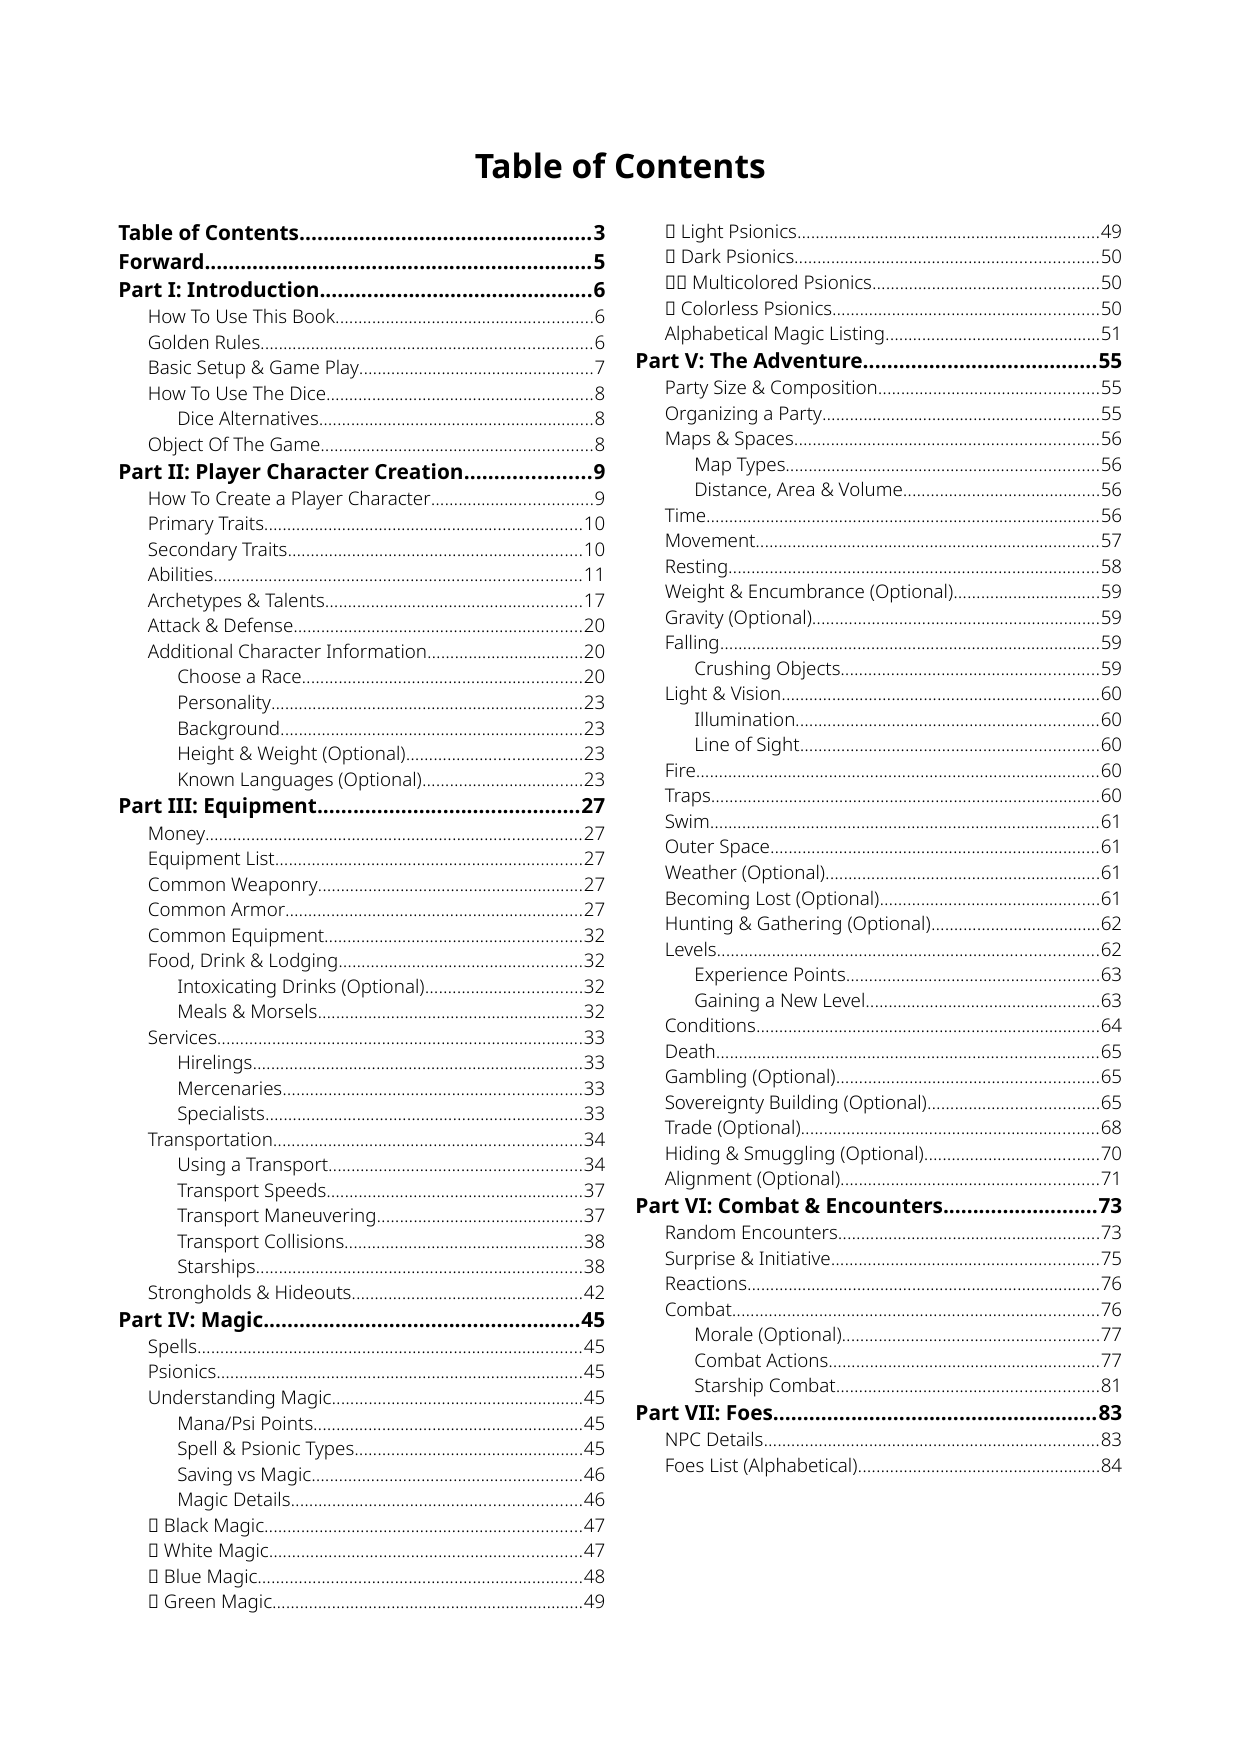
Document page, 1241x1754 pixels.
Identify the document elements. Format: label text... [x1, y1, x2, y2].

text Becoming Lost (Optional) 61 [664, 885, 1122, 910]
text Starships 38 [177, 1254, 605, 1279]
text How To Create a Player Character 9 [148, 485, 605, 511]
text Strongholds & Hideouts 42 [148, 1279, 605, 1305]
text Part V: The Adventure 55 [635, 346, 1122, 374]
text Line of Sight 60 [694, 732, 1122, 757]
text Table of Contents 3 [118, 218, 605, 247]
text Organizing a Party 55 [664, 400, 1122, 425]
text Party Size & Composition 55 [664, 374, 1122, 400]
text Traps 60 [664, 783, 1122, 808]
text Attack & Defense 20 [148, 613, 605, 638]
text Mana/Psi Points 45 [177, 1410, 605, 1435]
text Maps & Spaces 56 [664, 425, 1122, 451]
text Transport Maneuvering 37 [177, 1203, 605, 1228]
text Reactions 76 [664, 1271, 1122, 1296]
text Gravity (Optional) 59 [664, 604, 1122, 629]
text Equipment List 27 [148, 845, 605, 871]
text Choose a Race 20 [177, 664, 605, 689]
text Weather (Optional) 61 [664, 859, 1122, 885]
text Intoxicating Drinks (Optional) 32 [177, 973, 605, 998]
text Forward 5 [118, 247, 605, 275]
text NPC Details 83 [664, 1427, 1122, 1452]
text Known Languages (Optional) 23 [177, 766, 605, 791]
text Abilities 11 [148, 562, 605, 587]
text Services 33 [148, 1024, 605, 1049]
text Sovereignty Building (Optional) 65 [664, 1089, 1122, 1114]
text Fire 60 [664, 757, 1122, 783]
text  Light Psionics 49 [664, 218, 1122, 244]
text Meals & Morsels 32 [177, 998, 605, 1024]
text Part VII: Foes 83 [635, 1398, 1122, 1427]
text Understanding Magic 45 [148, 1384, 605, 1410]
text Money 27 [148, 820, 605, 845]
text Transportation 34 [148, 1126, 605, 1152]
text Weight & Encumbrance (Optional) 59 [664, 578, 1122, 604]
text Basic Setup & Game Play 7 [148, 355, 605, 380]
text Swim 61 [664, 808, 1122, 834]
text Part I: Introduction 6 [118, 275, 605, 304]
text Part II: Player Character Creation 9 [118, 457, 605, 485]
text Death 65 [664, 1038, 1122, 1063]
text Falling 59 [664, 629, 1122, 655]
text Levels 62 [664, 936, 1122, 961]
text Transport Speeds 37 [177, 1177, 605, 1203]
text Background 23 [177, 715, 605, 740]
text Illumination 60 [694, 706, 1122, 732]
text Height & Weight (Optional) 23 [177, 740, 605, 766]
text  Green Magic 49 [148, 1588, 605, 1614]
text Spells 45 [148, 1333, 605, 1359]
text Resting 58 [664, 553, 1122, 578]
text Gaining a New Level 63 [694, 987, 1122, 1012]
text Trade (Optional) 68 [664, 1114, 1122, 1140]
text Golden Rules 6 [148, 329, 605, 355]
text Distance, Area & Volume 56 [694, 476, 1122, 502]
text Time 56 [664, 502, 1122, 527]
text Movement 57 [664, 527, 1122, 553]
text Surprise & Initiative 75 [664, 1245, 1122, 1271]
text Primary Traits 10 [148, 511, 605, 536]
text Part IV: Magic 45 [118, 1305, 605, 1333]
text  White Magic 47 [148, 1537, 605, 1563]
text Gambling (Optional) 65 [664, 1063, 1122, 1089]
text Additional Character Information 20 [148, 638, 605, 664]
text Foes List (Alphabetical) 84 [664, 1452, 1122, 1478]
text Morale (Optional) 77 [694, 1322, 1122, 1347]
text Experience Points 63 [694, 961, 1122, 987]
text Part III: Equipment 27 [118, 791, 605, 820]
text How To Use The Dice 8 [148, 380, 605, 406]
text Spell & Psionic Types 45 [177, 1435, 605, 1461]
text Dice Alternatives 8 [177, 406, 605, 431]
text  Multicolored Psionics 50 [664, 269, 1122, 295]
text Hunting & Gathering (Optional) 62 [664, 910, 1122, 936]
text Hirelings 33 [177, 1049, 605, 1075]
text Using a Transport 34 [177, 1152, 605, 1177]
text Random Encounters 73 [664, 1219, 1122, 1245]
text Part VI: Combat & Encounters 73 [635, 1191, 1122, 1219]
text Personality 23 [177, 689, 605, 715]
text Outer Space 61 [664, 834, 1122, 859]
text Specialists 33 [177, 1101, 605, 1126]
text  Dark Psionics 50 [664, 244, 1122, 269]
text Psionics 45 [148, 1359, 605, 1384]
text Hiding & Smuggling (Optional) 70 [664, 1140, 1122, 1166]
text Alignment (Optional) 71 [664, 1166, 1122, 1191]
text Light & Vision 60 [664, 681, 1122, 706]
text Food, Drink & Lodging 32 [148, 947, 605, 973]
text Combat 76 [664, 1296, 1122, 1322]
text Mercenaries 33 [177, 1075, 605, 1101]
text How To Use This Book 6 [148, 304, 605, 329]
text Object Of The Game 8 [148, 431, 605, 457]
text Starship Combat 81 [694, 1373, 1122, 1398]
text  Black Magic 47 [148, 1512, 605, 1537]
text Conditions 64 [664, 1012, 1122, 1038]
text Crushing Objects 59 [694, 655, 1122, 681]
text Transport Collisions 38 [177, 1228, 605, 1254]
text Combat Actions 77 [694, 1347, 1122, 1373]
text Common Equipment 32 [148, 922, 605, 947]
text Archetypes & Talents 17 [148, 587, 605, 613]
text Map Types 56 [694, 451, 1122, 476]
text Alphabetical Magic Listing 51 [664, 320, 1122, 346]
text Common Weaponry 27 [148, 871, 605, 896]
text Common Armor 27 [148, 896, 605, 922]
text Secondary Traits 10 [148, 536, 605, 562]
text Saving vs Magic 46 [177, 1461, 605, 1486]
text Magic Details 46 [177, 1486, 605, 1512]
text  Colorless Psionics 50 [664, 295, 1122, 320]
text  Blue Magic 48 [148, 1563, 605, 1588]
